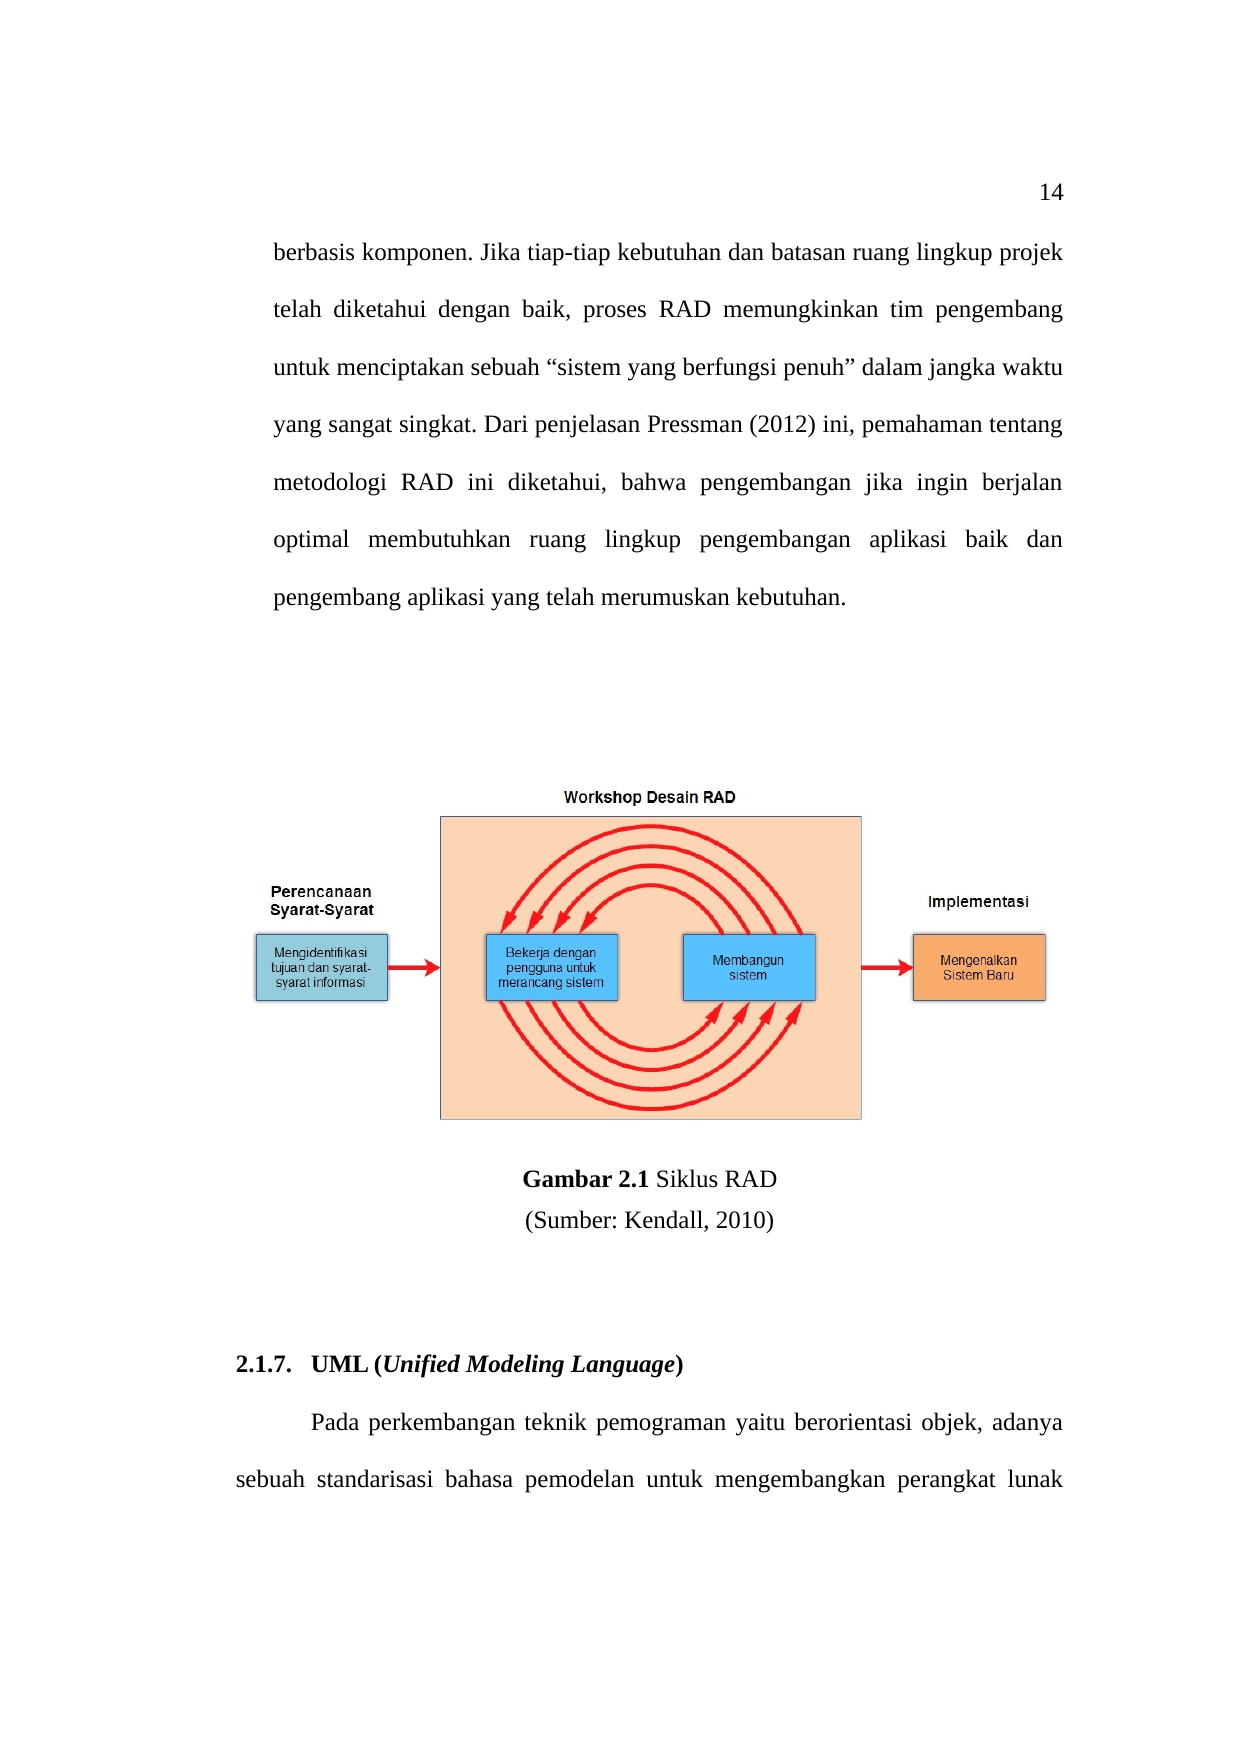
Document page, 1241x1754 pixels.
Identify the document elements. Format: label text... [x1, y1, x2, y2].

text berbasis komponen. Jika tiap-tiap kebutuhan dan batasan ruang lingkup projek telah diketahui dengan baik, proses RAD memungkinkan tim pengembang untuk menciptakan sebuah “sistem yang berfungsi penuh” dalam jangka waktu yang sangat singkat. Dari penjelasan Pressman (2012) ini, pemahaman tentang metodologi RAD ini diketahui, bahwa pengembangan jika ingin berjalan optimal membutuhkan ruang lingkup pengembangan aplikasi baik dan pengembang aplikasi yang telah merumuskan kebutuhan. [273, 237, 1063, 611]
text (Sumber: Kendall, 2010) [236, 1205, 1063, 1234]
text Gambar 2.1 Siklus RAD [236, 1152, 1063, 1193]
text Pada perkembangan teknik pemograman yaitu berorientasi objek, adanya sebuah standarisasi bahasa pemodelan untuk mengembangkan perangkat lunak [236, 1407, 1063, 1493]
text 2.1.7. UML (Unified Modeling Language) [236, 1349, 1063, 1378]
picture [235, 767, 1064, 1152]
